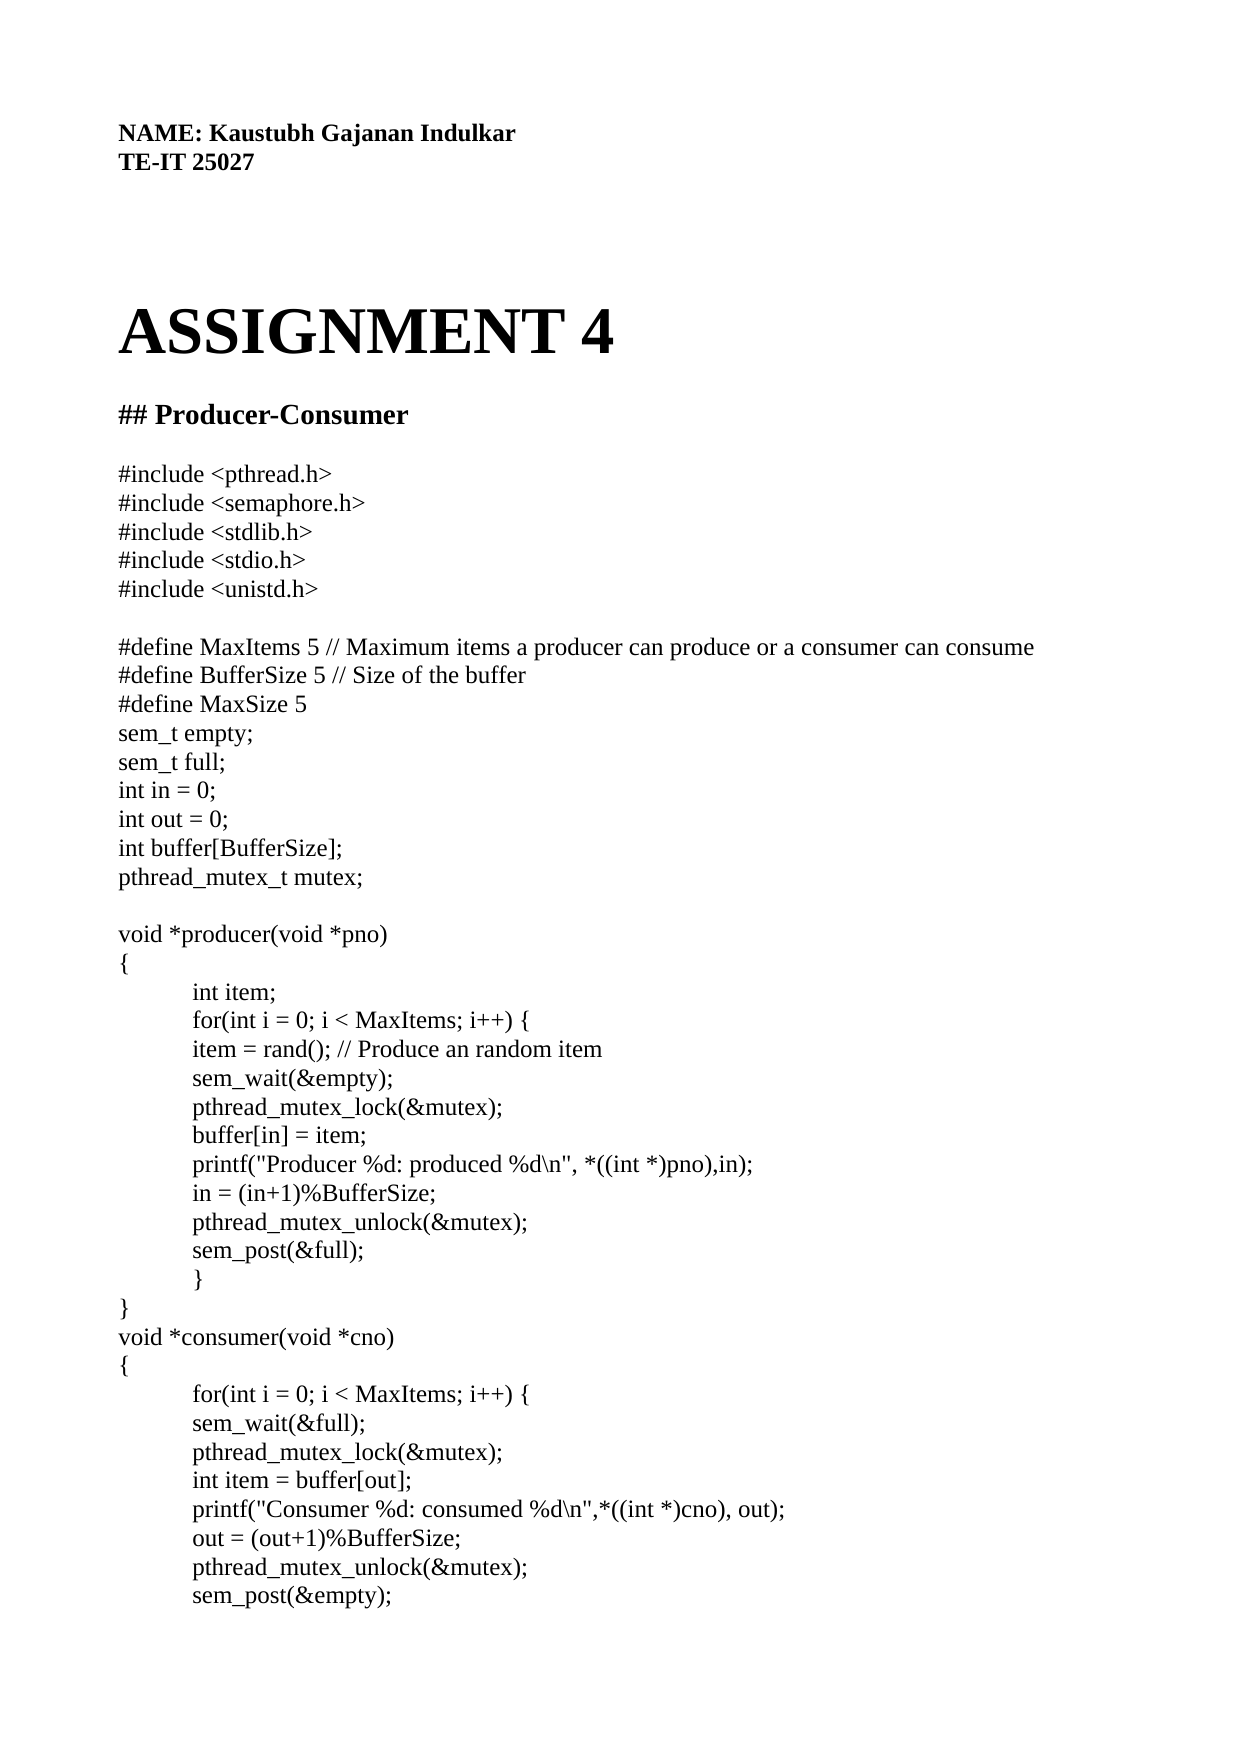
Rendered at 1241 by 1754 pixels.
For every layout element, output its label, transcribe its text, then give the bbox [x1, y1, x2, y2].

text pthread_mutex_unlock(&mutex); [118, 1552, 1122, 1580]
text #include <unistd.h> [118, 574, 1122, 603]
text pthread_mutex_lock(&mutex); [118, 1437, 1122, 1465]
text #include <pthread.h> [118, 459, 1122, 488]
text void *producer(void *pno) [118, 919, 1122, 948]
text #include <semaphore.h> [118, 488, 1122, 517]
text pthread_mutex_lock(&mutex); [118, 1092, 1122, 1120]
text int out = 0; [118, 804, 1122, 833]
text printf("Consumer %d: consumed %d\n",*((int *)cno), out); [118, 1494, 1122, 1523]
text void *consumer(void *cno) [118, 1322, 1122, 1350]
text #include <stdlib.h> [118, 517, 1122, 545]
text for(int i = 0; i < MaxItems; i++) { [118, 1005, 1122, 1034]
text sem_wait(&full); [118, 1408, 1122, 1437]
text sem_post(&empty); [118, 1580, 1122, 1609]
text for(int i = 0; i < MaxItems; i++) { [118, 1379, 1122, 1408]
text out = (out+1)%BufferSize; [118, 1523, 1122, 1552]
text buffer[in] = item; [118, 1120, 1122, 1149]
text #define BufferSize 5 // Size of the buffer [118, 660, 1122, 689]
text { [118, 948, 1122, 977]
text int in = 0; [118, 775, 1122, 804]
text #include <stdio.h> [118, 545, 1122, 574]
text sem_post(&full); [118, 1235, 1122, 1264]
text #define MaxSize 5 [118, 689, 1122, 718]
text ASSIGNMENT 4 [118, 291, 1122, 368]
text sem_t full; [118, 747, 1122, 775]
text { [118, 1350, 1122, 1379]
text int item; [118, 977, 1122, 1005]
text sem_t empty; [118, 718, 1122, 747]
text int item = buffer[out]; [118, 1465, 1122, 1494]
text } [118, 1293, 1122, 1322]
text #define MaxItems 5 // Maximum items a producer can produce or a consumer can consume [118, 632, 1122, 660]
text pthread_mutex_t mutex; [118, 862, 1122, 890]
text printf("Producer %d: produced %d\n", *((int *)pno),in); [118, 1149, 1122, 1178]
text ## Producer-Consumer [118, 397, 1122, 430]
text int buffer[BufferSize]; [118, 833, 1122, 862]
text sem_wait(&empty); [118, 1063, 1122, 1092]
text } [118, 1264, 1122, 1293]
text in = (in+1)%BufferSize; [118, 1178, 1122, 1207]
text pthread_mutex_unlock(&mutex); [118, 1207, 1122, 1235]
text item = rand(); // Produce an random item [118, 1034, 1122, 1063]
